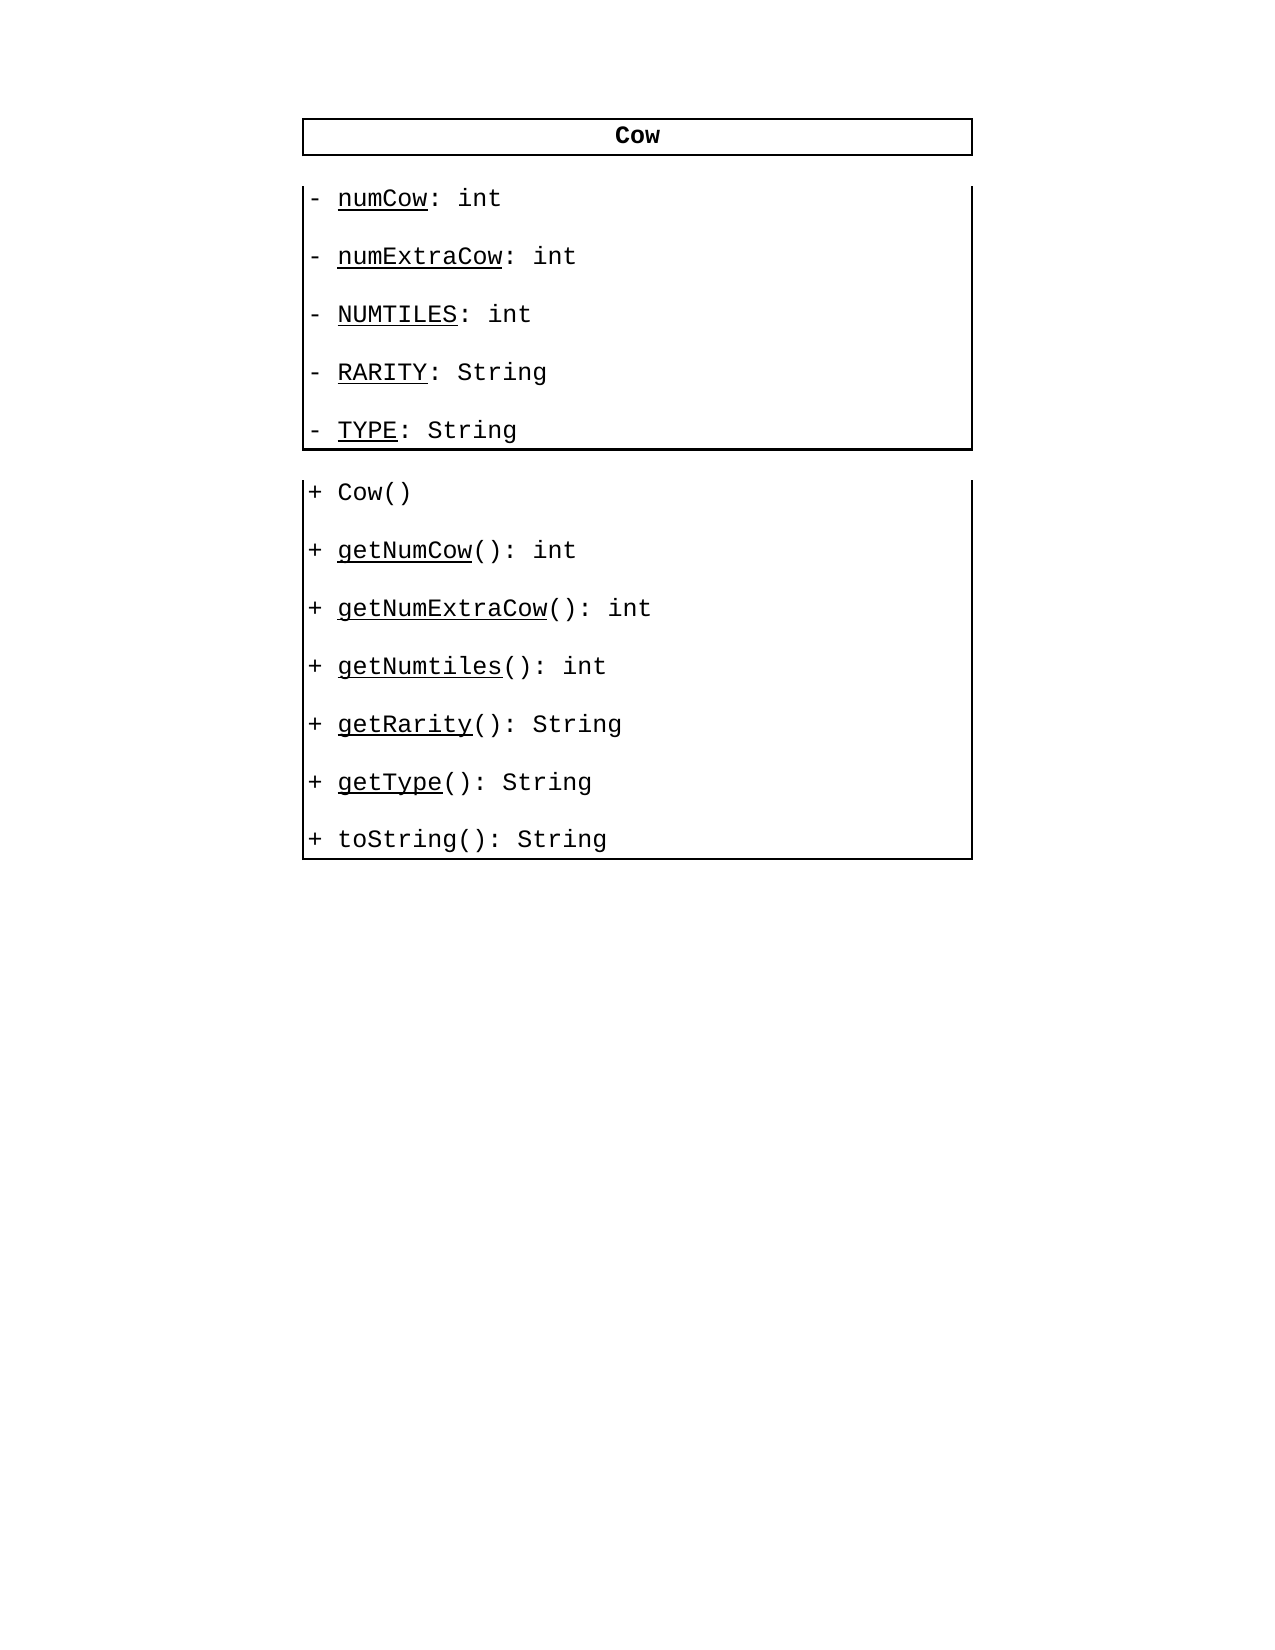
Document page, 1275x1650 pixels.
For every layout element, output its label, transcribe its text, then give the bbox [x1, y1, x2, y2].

table_cell [302, 860, 973, 890]
table_header Cow [304, 120, 971, 154]
table_cell - numCow: int - numExtraCow: int - NUMTILES: int - RARITY: String - TYPE: String [304, 186, 971, 448]
table_cell [302, 451, 973, 480]
table_header [302, 156, 973, 186]
table_cell + Cow() + getNumCow(): int + getNumExtraCow(): int + getNumtiles(): int + getRarity(): String + getType(): String + toString(): String [304, 480, 971, 858]
